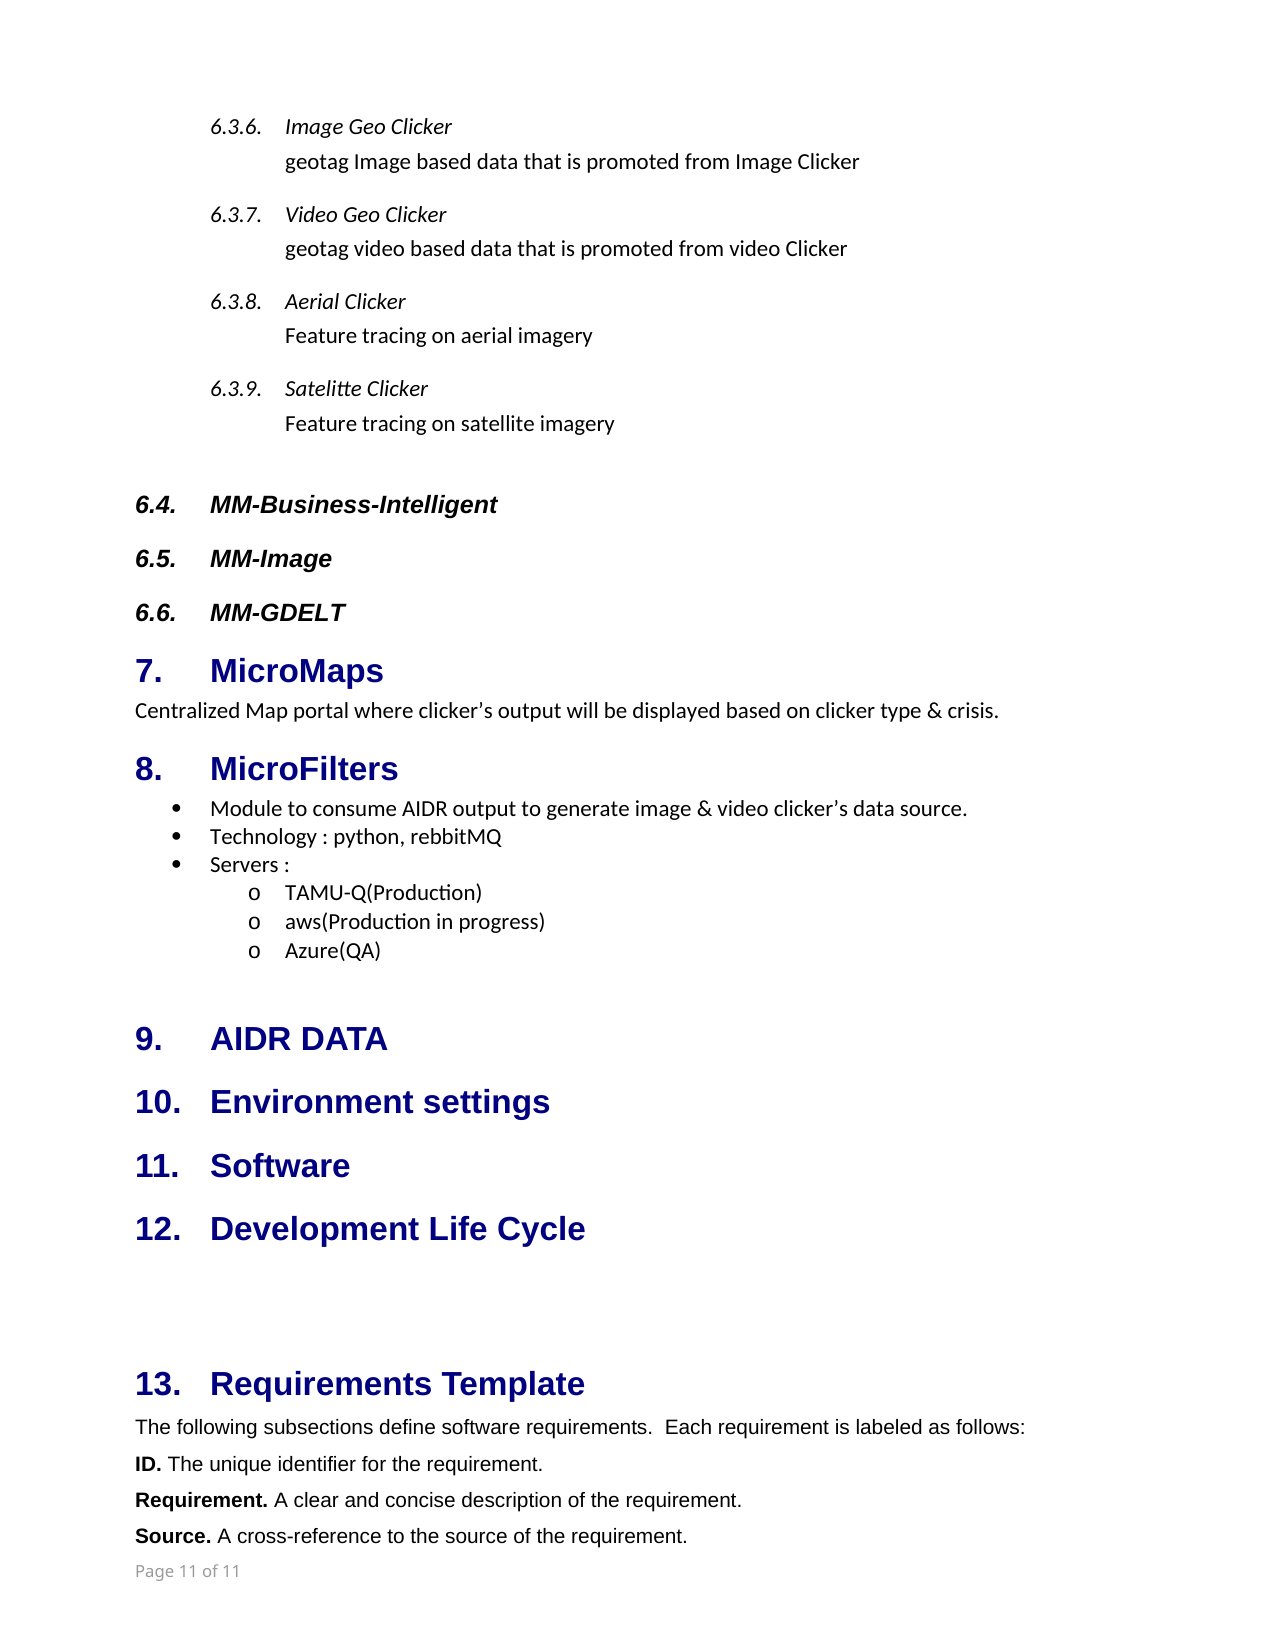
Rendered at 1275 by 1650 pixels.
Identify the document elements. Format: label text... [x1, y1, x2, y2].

text geotag video based data that is promoted from video Clicker [285, 234, 1140, 262]
subtitle Requirements Template [135, 1364, 1140, 1402]
subtitle MM-Business-Intelligent [135, 490, 1140, 519]
list Requirement. A clear and concise description of the requirement. [135, 1488, 1140, 1512]
list Servers : [172, 850, 1140, 878]
list TAMU-Q(Production) [247, 878, 1140, 907]
text The following subsections define software requirements. Each requirement is labeled as follows: [135, 1415, 1140, 1439]
subtitle Software [135, 1146, 1140, 1184]
subtitle MM-GDELT [135, 598, 1140, 626]
subtitle Satelitte Clicker [210, 374, 1140, 402]
text Feature tracing on satellite imagery [285, 409, 1140, 437]
subtitle AIDR DATA [135, 1019, 1140, 1057]
text geotag Image based data that is promoted from Image Clicker [285, 147, 1140, 175]
list Azure(QA) [247, 936, 1140, 965]
subtitle MicroMaps [135, 651, 1140, 690]
subtitle Video Geo Clicker [210, 200, 1140, 228]
list aws(Production in progress) [247, 907, 1140, 936]
list Source. A cross-reference to the source of the requirement. [135, 1524, 1140, 1548]
subtitle Environment settings [135, 1082, 1140, 1121]
text Feature tracing on aerial imagery [285, 321, 1140, 349]
list Module to consume AIDR output to generate image & video clicker’s data source. [172, 794, 1140, 822]
subtitle MicroFilters [135, 749, 1140, 787]
subtitle Aerial Clicker [210, 287, 1140, 315]
subtitle MM-Image [135, 544, 1140, 573]
list ID. The unique identifier for the requirement. [135, 1451, 1140, 1475]
subtitle Image Geo Clicker [210, 112, 1140, 141]
text Centralized Map portal where clicker’s output will be displayed based on clicker type & crisis. [135, 696, 1140, 724]
subtitle Development Life Cycle [135, 1209, 1140, 1247]
list Technology : python, rebbitMQ [172, 822, 1140, 850]
